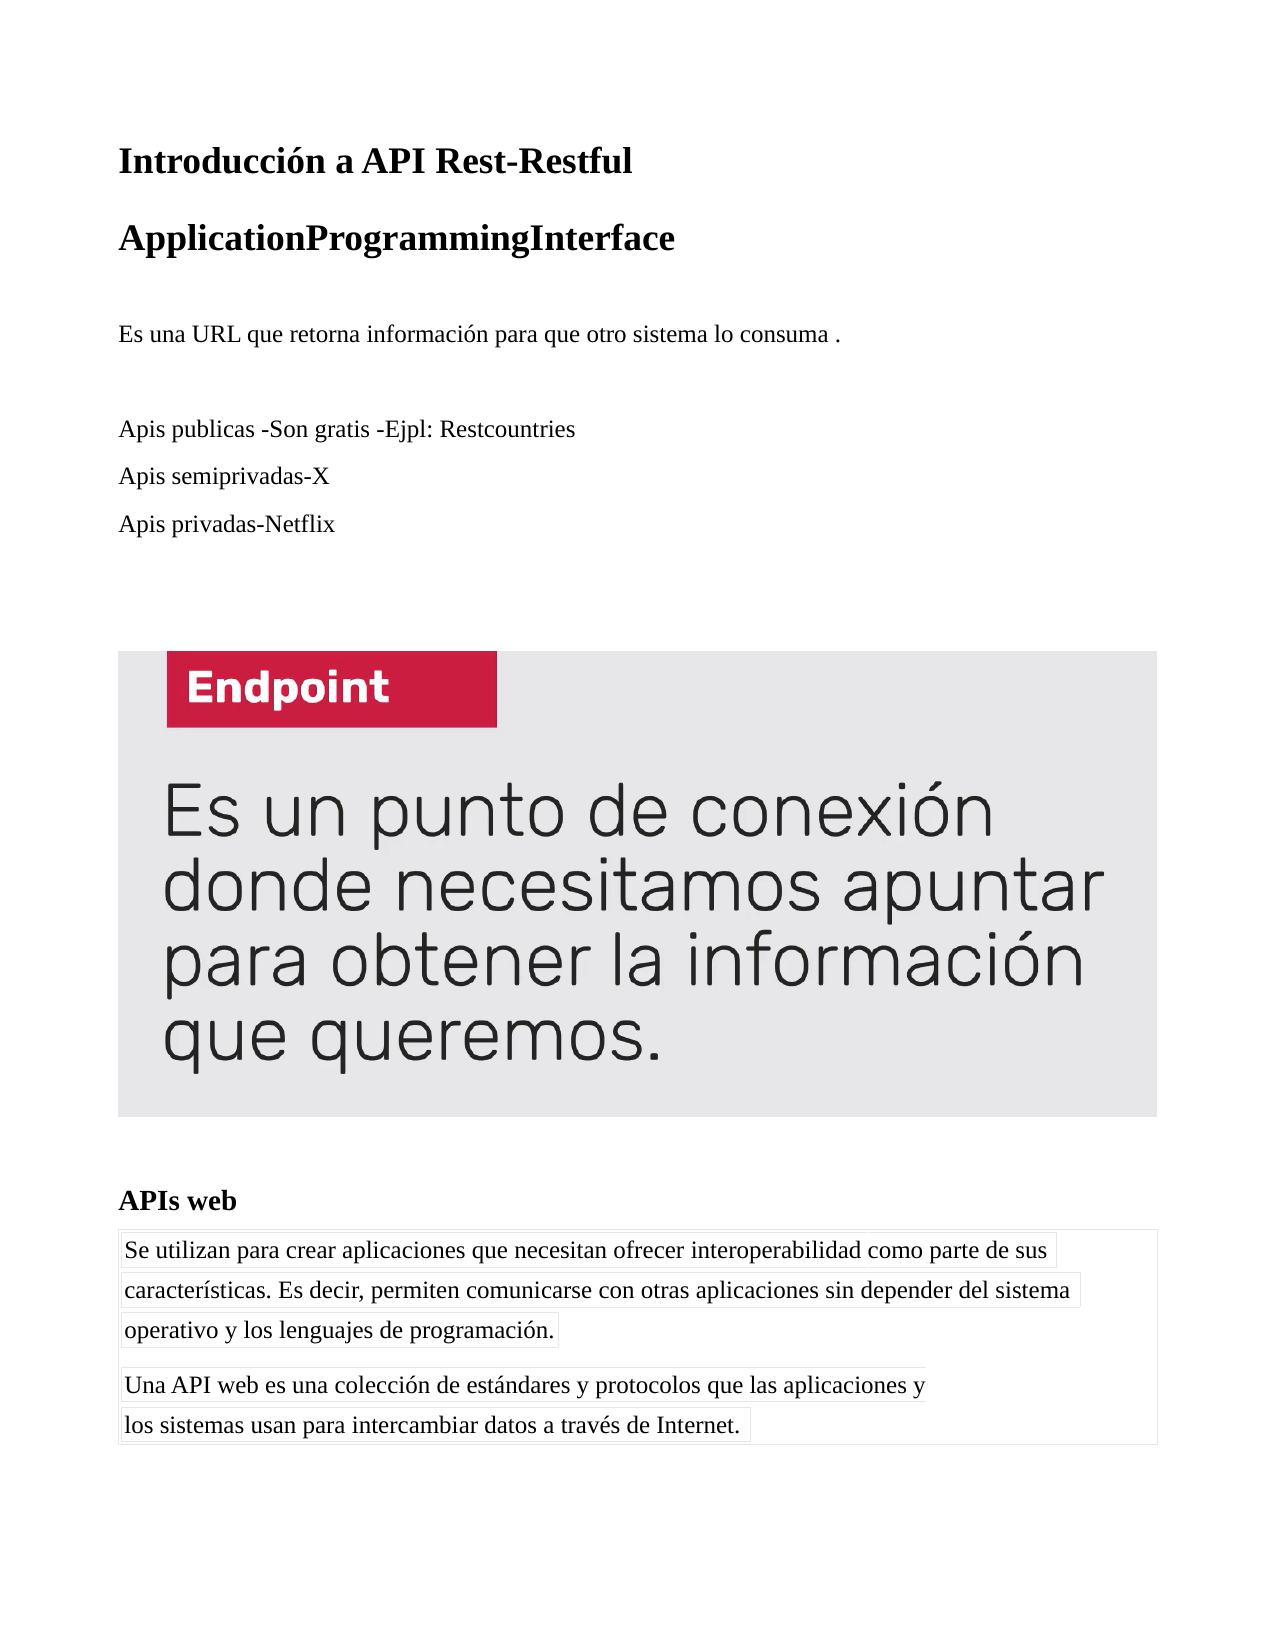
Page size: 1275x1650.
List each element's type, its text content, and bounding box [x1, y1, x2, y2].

text Es una URL que retorna información para que otro sistema lo consuma . [118, 319, 1157, 347]
text Apis publicas -Son gratis -Ejpl: Restcountries [118, 414, 1157, 443]
text Se utilizan para crear aplicaciones que necesitan ofrecer interoperabilidad como parte de sus características. Es decir, permiten comunicarse con otras aplicaciones sin depender del sistema operativo y los lenguajes de programación. [119, 1230, 1157, 1347]
text Una API web es una colección de estándares y protocolos que las aplicaciones y los sistemas usan para intercambiar datos a través de Internet. [119, 1364, 1157, 1444]
picture [118, 651, 1157, 1117]
text Apis semiprivadas-X [118, 461, 1157, 490]
text Apis privadas-Netflix [118, 509, 1157, 538]
subtitle APIs web [118, 1183, 1157, 1217]
subtitle Introducción a API Rest-Restful [118, 139, 1157, 182]
subtitle ApplicationProgrammingInterface [118, 215, 1157, 258]
